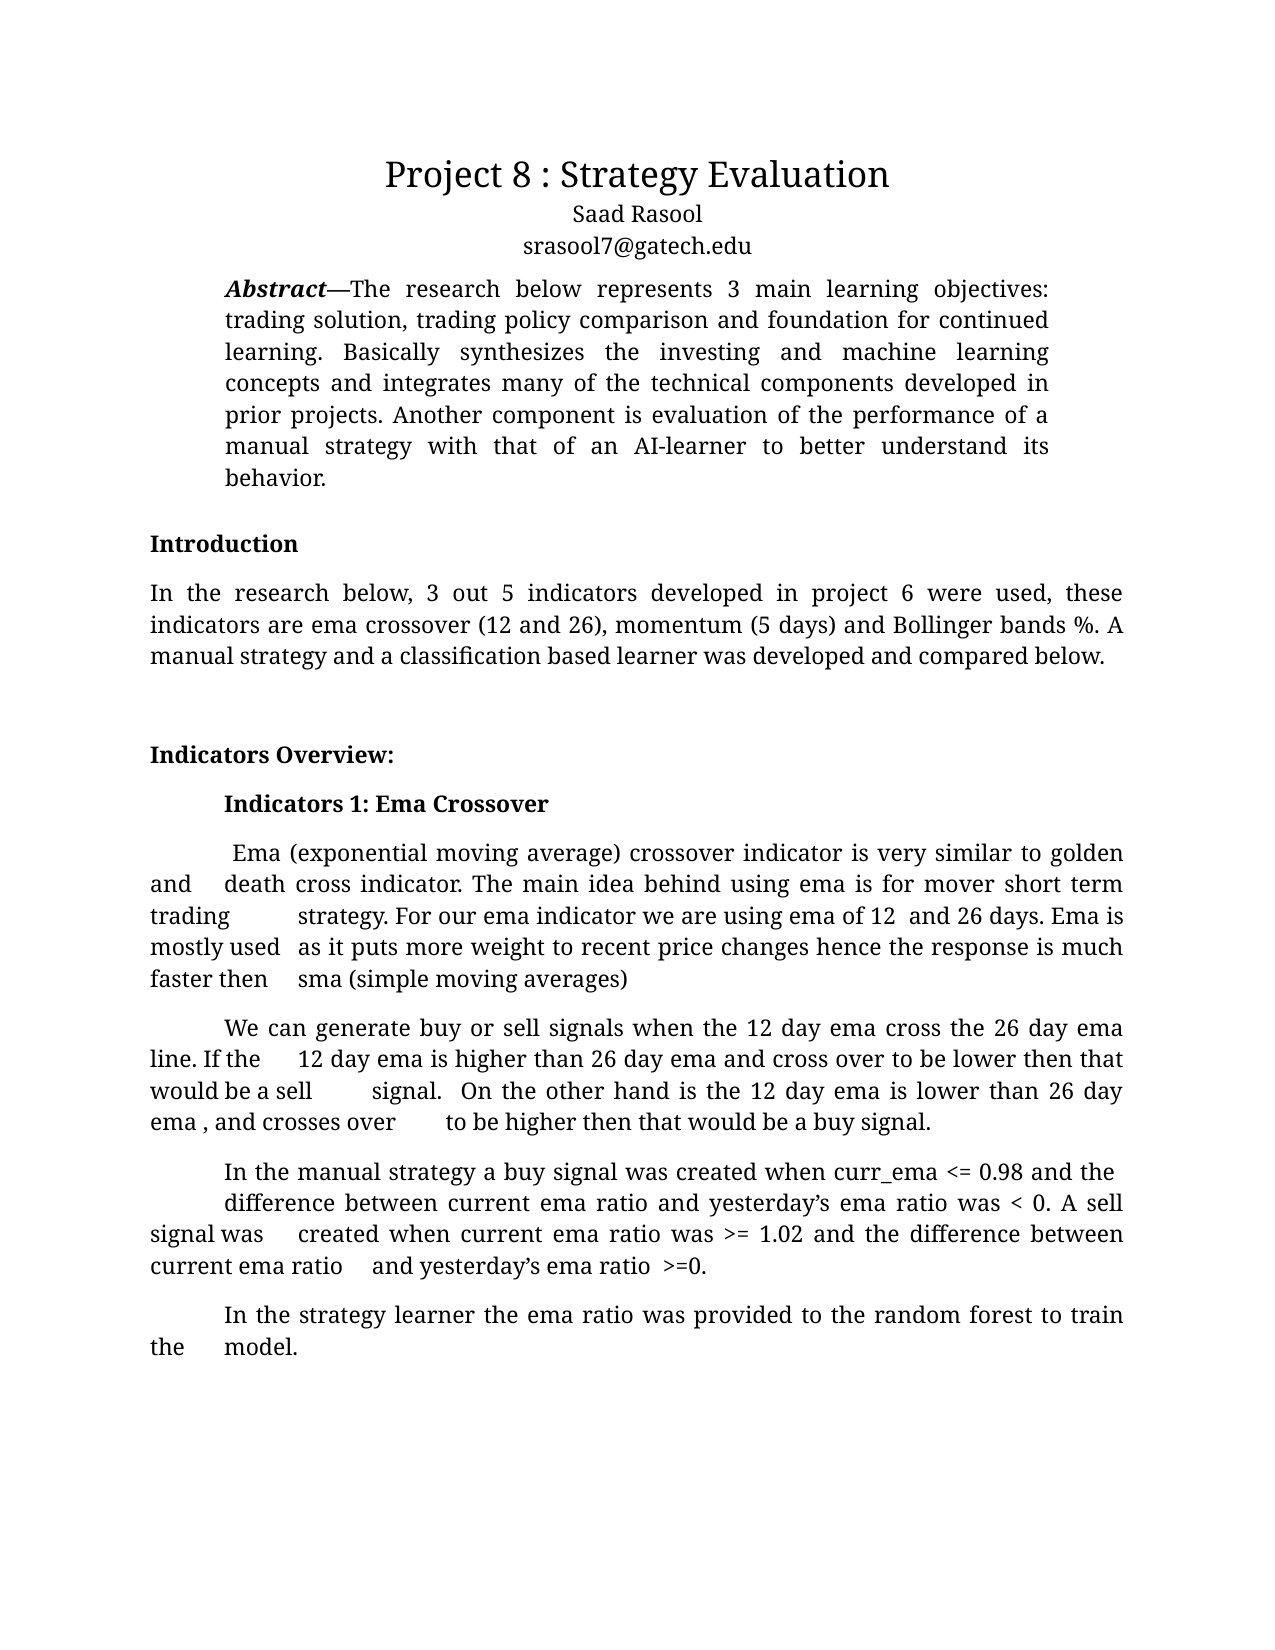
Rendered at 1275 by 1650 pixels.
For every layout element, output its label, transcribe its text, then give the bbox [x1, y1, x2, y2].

text Indicators Overview: [150, 738, 1050, 770]
text Ema (exponential moving average) crossover indicator is very similar to golden and death cross indicator. The main idea behind using ema is for mover short term trading strategy. For our ema indicator we are using ema of 12 and 26 days. Ema is mostly used as it puts more weight to recent price changes hence the response is much faster then sma (simple moving averages) [150, 837, 1125, 994]
text In the manual strategy a buy signal was created when curr_ema <= 0.98 and the difference between current ema ratio and yesterday’s ema ratio was < 0. A sell signal was created when current ema ratio was >= 1.02 and the difference between current ema ratio and yesterday’s ema ratio >=0. [150, 1155, 1125, 1281]
text Introduction [150, 528, 1050, 559]
text Abstract—The research below represents 3 main learning objectives: trading solution, trading policy comparison and foundation for continued learning. Basically synthesizes the investing and machine learning concepts and integrates many of the technical components developed in prior projects. Another component is evaluation of the performance of a manual strategy with that of an AI-learner to better understand its behavior. [225, 273, 1050, 493]
text In the research below, 3 out 5 indicators developed in project 6 were used, these indicators are ema crossover (12 and 26), momentum (5 days) and Bollinger bands %. A manual strategy and a classification based learner was developed and compared below. [150, 577, 1125, 672]
text We can generate buy or sell signals when the 12 day ema cross the 26 day ema line. If the 12 day ema is higher than 26 day ema and cross over to be lower then that would be a sell signal. On the other hand is the 12 day ema is lower than 26 day ema , and crosses over to be higher then that would be a buy signal. [150, 1012, 1125, 1138]
text In the strategy learner the ema ratio was provided to the random forest to train the model. [150, 1299, 1125, 1362]
text Indicators 1: Ema Crossover [150, 788, 1125, 819]
text Project 8 : Strategy Evaluation Saad Rasool srasool7@gatech.edu [150, 150, 1125, 261]
